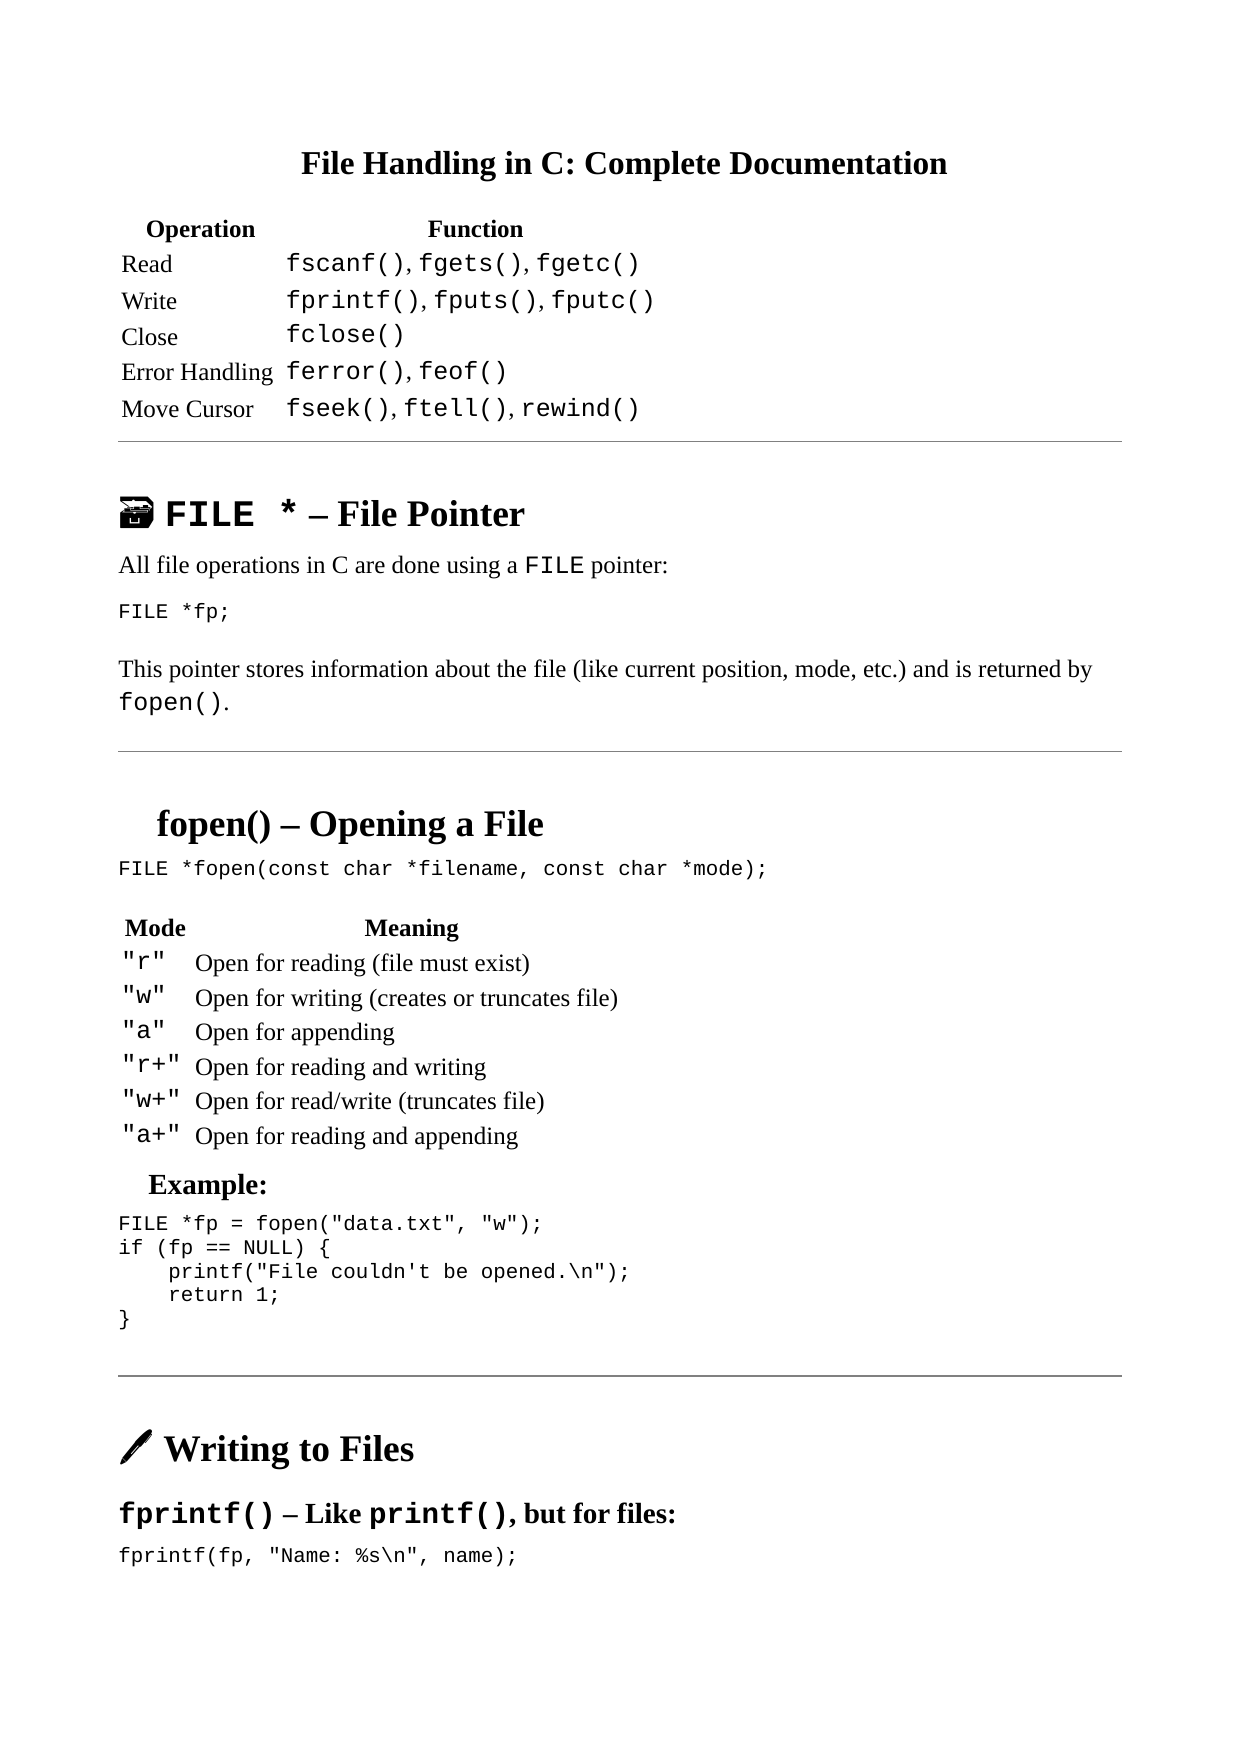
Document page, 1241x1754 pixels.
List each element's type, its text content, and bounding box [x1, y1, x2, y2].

table_cell Open for reading and writing [192, 1049, 631, 1083]
table_cell Move Cursor [118, 390, 283, 427]
text printf("File couldn't be opened.\n"); [118, 1261, 1122, 1284]
table_header Meaning [192, 911, 631, 945]
table_cell Open for reading (file must exist) [192, 945, 631, 980]
table_header Mode [118, 911, 192, 945]
table_cell "r" [118, 945, 192, 980]
table_cell Error Handling [118, 354, 283, 390]
table_cell Open for read/write (truncates file) [192, 1084, 631, 1118]
subtitle ✅ Example: [118, 1167, 1122, 1201]
subtitle 📝 fopen() – Opening a File [118, 802, 1122, 845]
text if (fp == NULL) { [118, 1237, 1122, 1261]
subtitle 🖊️ Writing to Files [118, 1426, 1122, 1469]
text FILE *fp = fopen("data.txt", "w"); [118, 1213, 1122, 1237]
table_cell Close [118, 319, 283, 353]
table_cell "a+" [118, 1118, 192, 1153]
table_cell fprintf(), fputs(), fputc() [283, 282, 668, 319]
text } [118, 1308, 1122, 1332]
text All file operations in C are done using a FILE pointer: [118, 551, 1122, 581]
table_cell Write [118, 282, 283, 319]
table_header Operation [118, 211, 283, 246]
table_cell "w+" [118, 1084, 192, 1118]
text FILE *fp; [118, 601, 1122, 624]
table_cell ferror(), feof() [283, 354, 668, 390]
table_cell fseek(), ftell(), rewind() [283, 390, 668, 427]
table_cell "w" [118, 980, 192, 1014]
table_cell Open for reading and appending [192, 1118, 631, 1153]
table_cell fclose() [283, 319, 668, 353]
table_cell Read [118, 246, 283, 282]
text This pointer stores information about the file (like current position, mode, etc.) and is returned by fopen(). [118, 654, 1122, 718]
subtitle 🗃️ FILE * – File Pointer [118, 492, 1122, 538]
table_cell fscanf(), fgets(), fgetc() [283, 246, 668, 282]
text FILE *fopen(const char *filename, const char *mode); [118, 857, 1122, 881]
table_cell "r+" [118, 1049, 192, 1083]
text return 1; [118, 1284, 1122, 1308]
table_header Function [283, 211, 668, 246]
table_cell Open for writing (creates or truncates file) [192, 980, 631, 1014]
subtitle fprintf() – Like printf(), but for files: [118, 1496, 1122, 1532]
text fprintf(fp, "Name: %s\n", name); [118, 1545, 1122, 1568]
table_cell Open for appending [192, 1014, 631, 1049]
table_cell "a" [118, 1014, 192, 1049]
